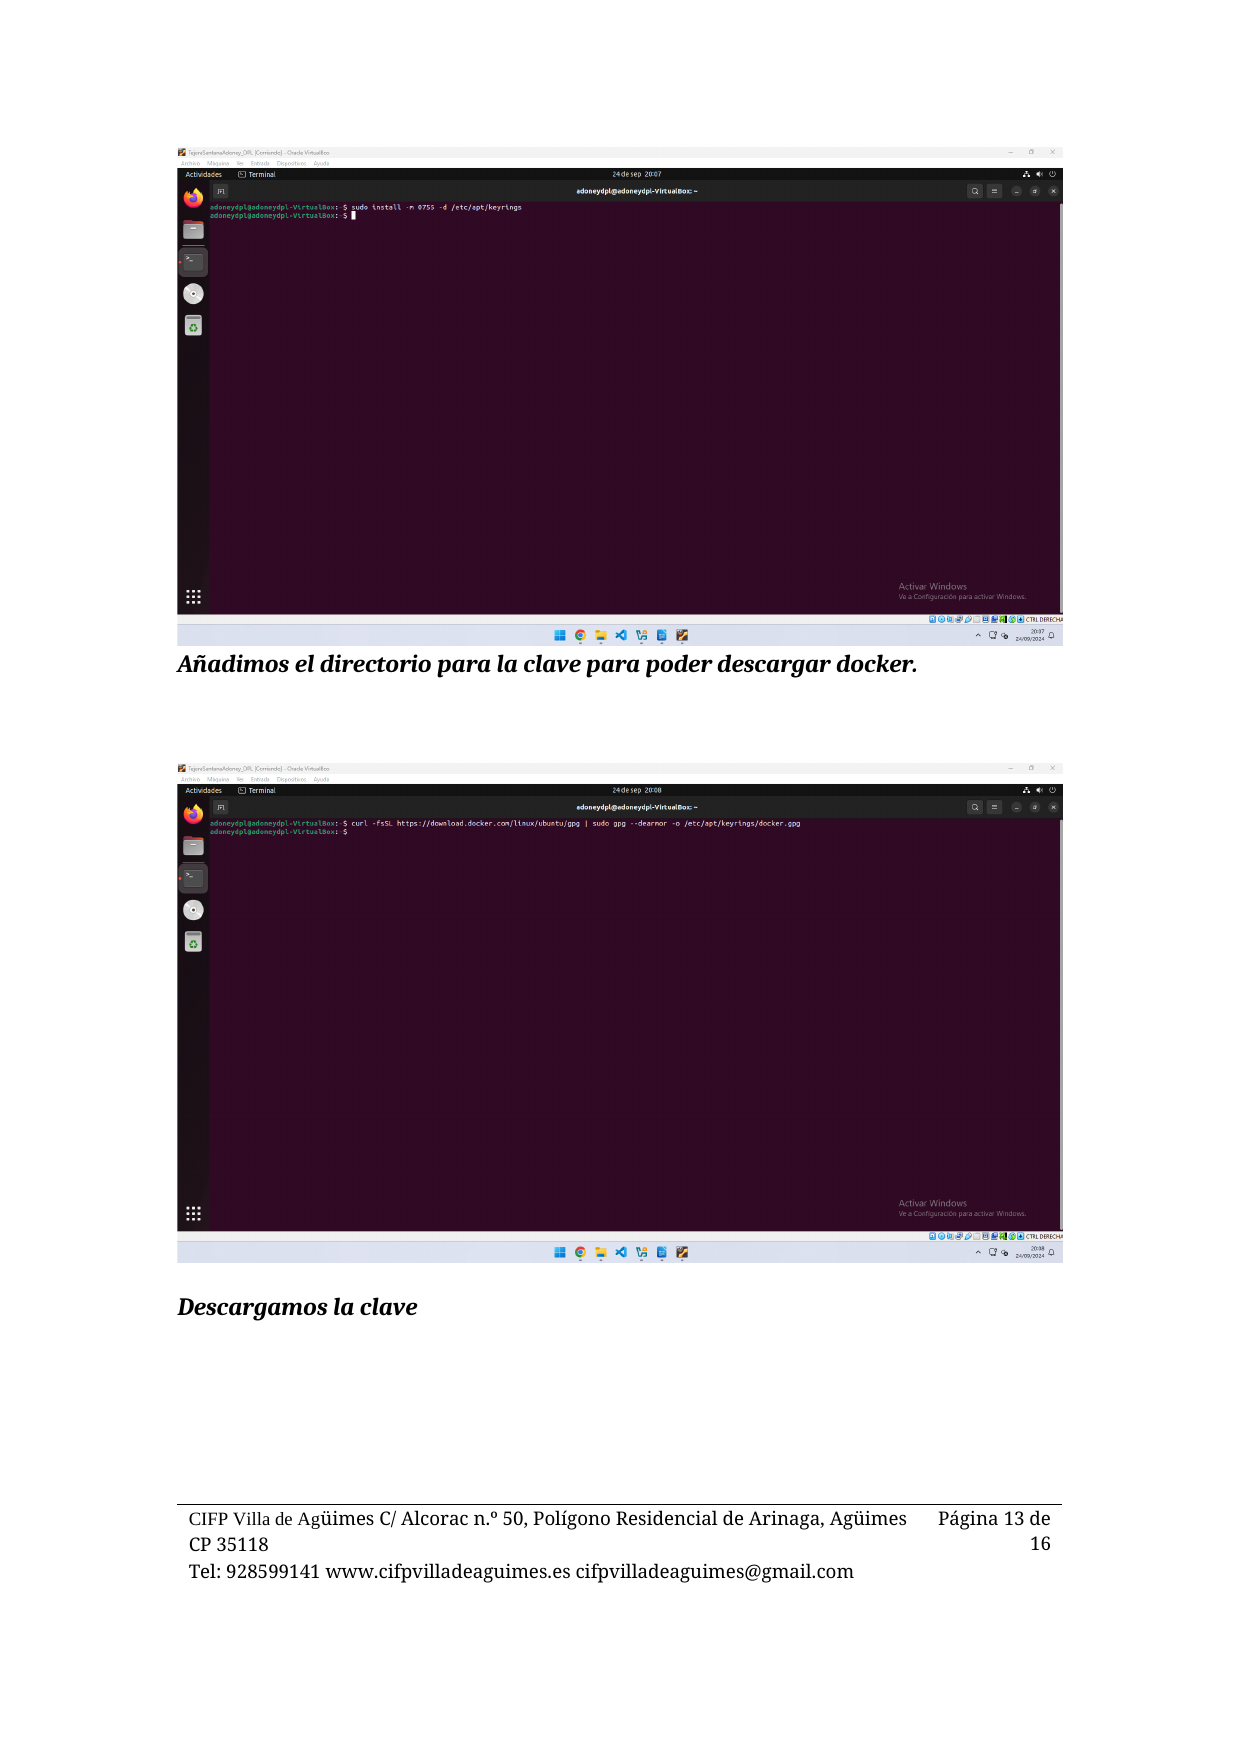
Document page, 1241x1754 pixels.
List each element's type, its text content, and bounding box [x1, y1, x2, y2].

picture [177, 147, 1063, 646]
subtitle Descargamos la clave [177, 1263, 1063, 1321]
picture [177, 763, 1063, 1263]
subtitle Añadimos el directorio para la clave para poder descargar docker. [177, 646, 1063, 679]
